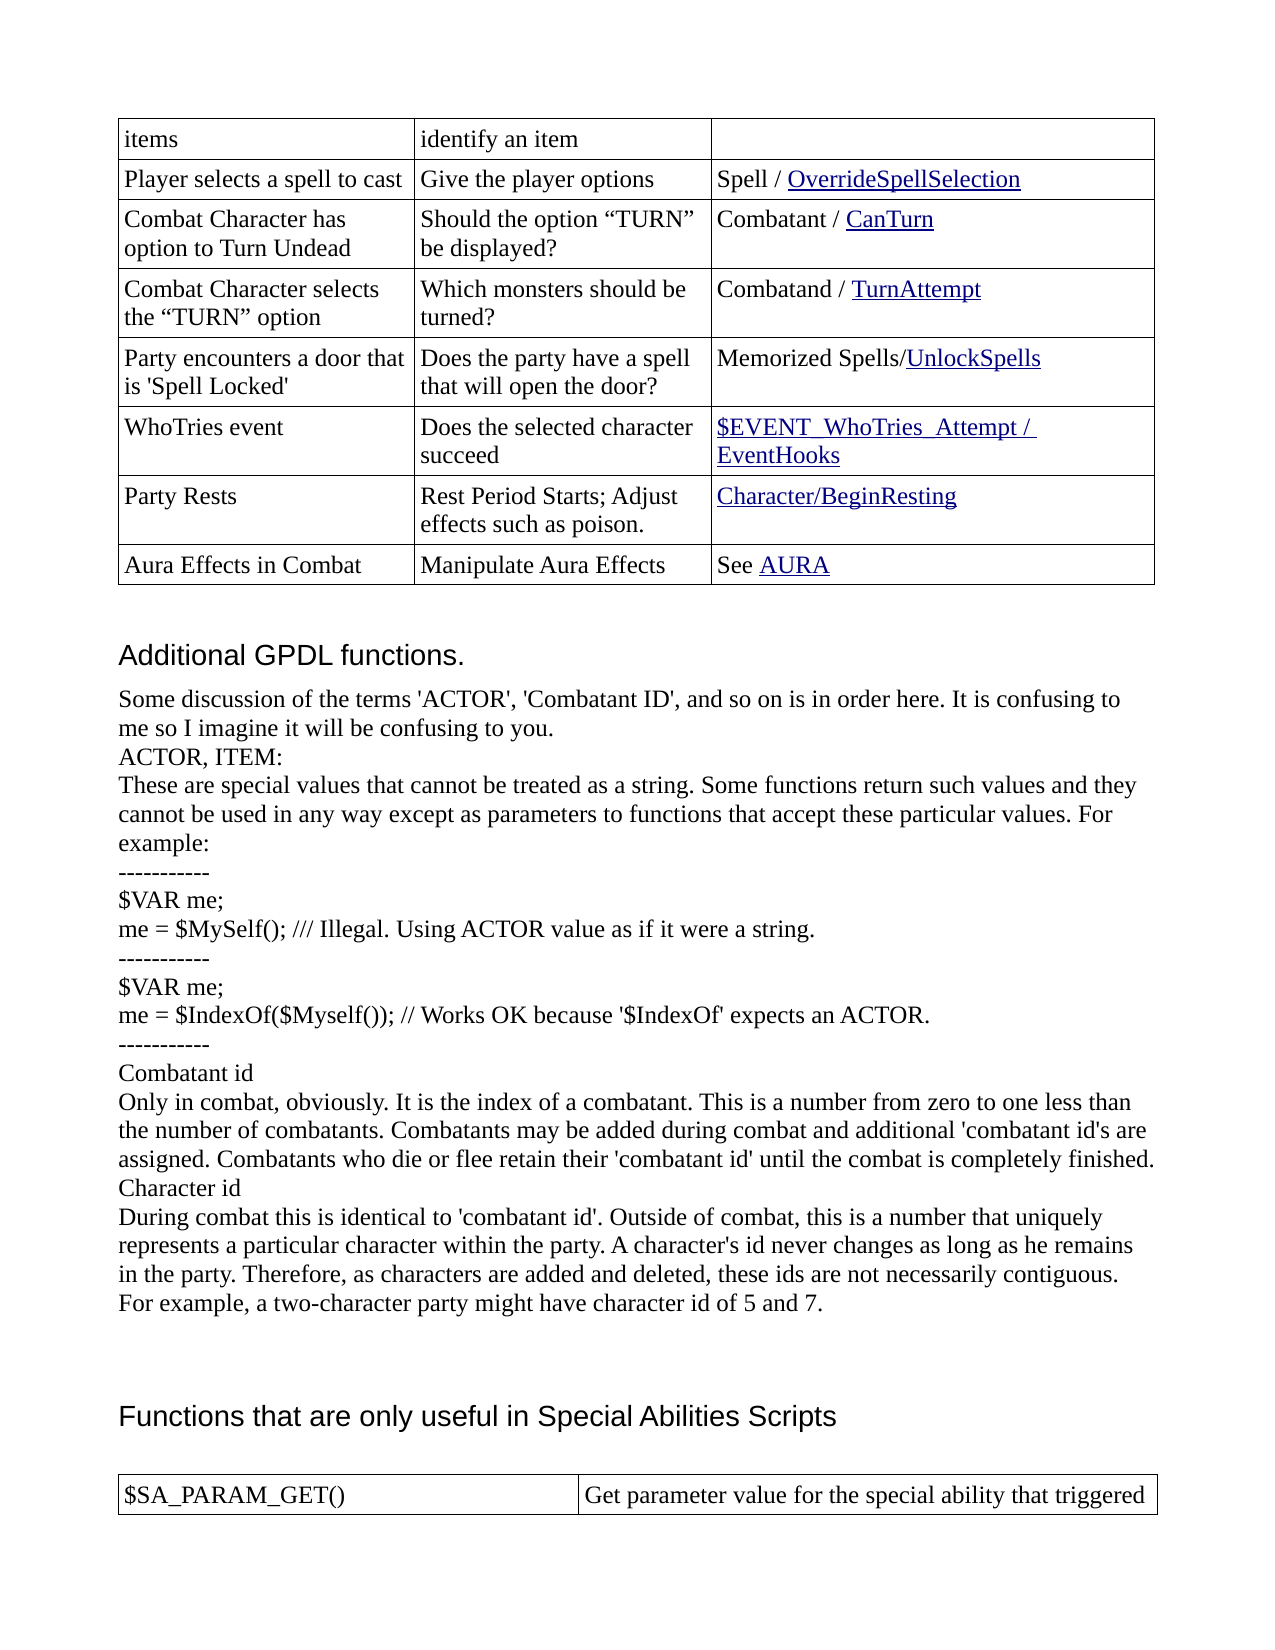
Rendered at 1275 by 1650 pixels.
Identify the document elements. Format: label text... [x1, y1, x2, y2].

table_cell Combat Character selects the “TURN” option [119, 269, 414, 337]
table_cell Combatant / CanTurn [712, 200, 1154, 268]
subtitle Functions that are only useful in Special Abilities Scripts [118, 1399, 1157, 1433]
table_cell items [119, 119, 414, 158]
text ----------- [118, 857, 1157, 886]
table_cell Should the option “TURN” be displayed? [415, 200, 711, 268]
table_cell Does the selected character succeed [415, 407, 711, 475]
table_header $SA_PARAM_GET() [119, 1475, 578, 1514]
table_cell WhoTries event [119, 407, 414, 475]
table_cell $EVENT_WhoTries_Attempt / EventHooks [712, 407, 1154, 475]
table_cell Give the player options [415, 160, 711, 199]
text $VAR me; [118, 972, 1157, 1001]
table_cell Rest Period Starts; Adjust effects such as poison. [415, 476, 711, 544]
text Character id [118, 1173, 1157, 1202]
text me = $IndexOf($Myself()); // Works OK because '$IndexOf' expects an ACTOR. [118, 1001, 1157, 1029]
table_cell Party Rests [119, 476, 414, 544]
text These are special values that cannot be treated as a string. Some functions return such values and they cannot be used in any way except as parameters to functions that accept these particular values. For example: [118, 771, 1157, 857]
table_cell identify an item [415, 119, 711, 158]
text ACTOR, ITEM: [118, 742, 1157, 771]
table_cell Memorized Spells/UnlockSpells [712, 338, 1154, 406]
table_cell Player selects a spell to cast [119, 160, 414, 199]
table_cell Does the party have a spell that will open the door? [415, 338, 711, 406]
text ----------- [118, 1029, 1157, 1058]
text me = $MySelf(); /// Illegal. Using ACTOR value as if it were a string. [118, 914, 1157, 943]
text Only in combat, obviously. It is the index of a combatant. This is a number from zero to one less than the number of combatants. Combatants may be added during combat and additional 'combatant id's are assigned. Combatants who die or flee retain their 'combatant id' until the combat is completely finished. [118, 1087, 1157, 1173]
table_cell Character/BeginResting [712, 476, 1154, 544]
table_cell Combat Character has option to Turn Undead [119, 200, 414, 268]
table_cell Combatand / TurnAttempt [712, 269, 1154, 337]
table_cell Party encounters a door that is 'Spell Locked' [119, 338, 414, 406]
table_cell Spell / OverrideSpellSelection [712, 160, 1154, 199]
text $VAR me; [118, 886, 1157, 914]
table_cell [712, 119, 1154, 158]
table_cell See AURA [712, 545, 1154, 584]
text Combatant id [118, 1058, 1157, 1087]
text ----------- [118, 943, 1157, 972]
text Some discussion of the terms 'ACTOR', 'Combatant ID', and so on is in order here. It is confusing to me so I imagine it will be confusing to you. [118, 684, 1157, 742]
text During combat this is identical to 'combatant id'. Outside of combat, this is a number that uniquely represents a particular character within the party. A character's id never changes as long as he remains in the party. Therefore, as characters are added and deleted, these ids are not necessarily contiguous. For example, a two-character party might have character id of 5 and 7. [118, 1202, 1157, 1317]
subtitle Additional GPDL functions. [118, 638, 1157, 672]
table_cell Aura Effects in Combat [119, 545, 414, 584]
table_cell Which monsters should be turned? [415, 269, 711, 337]
table_cell Manipulate Aura Effects [415, 545, 711, 584]
table_header Get parameter value for the special ability that triggered [579, 1475, 1157, 1514]
